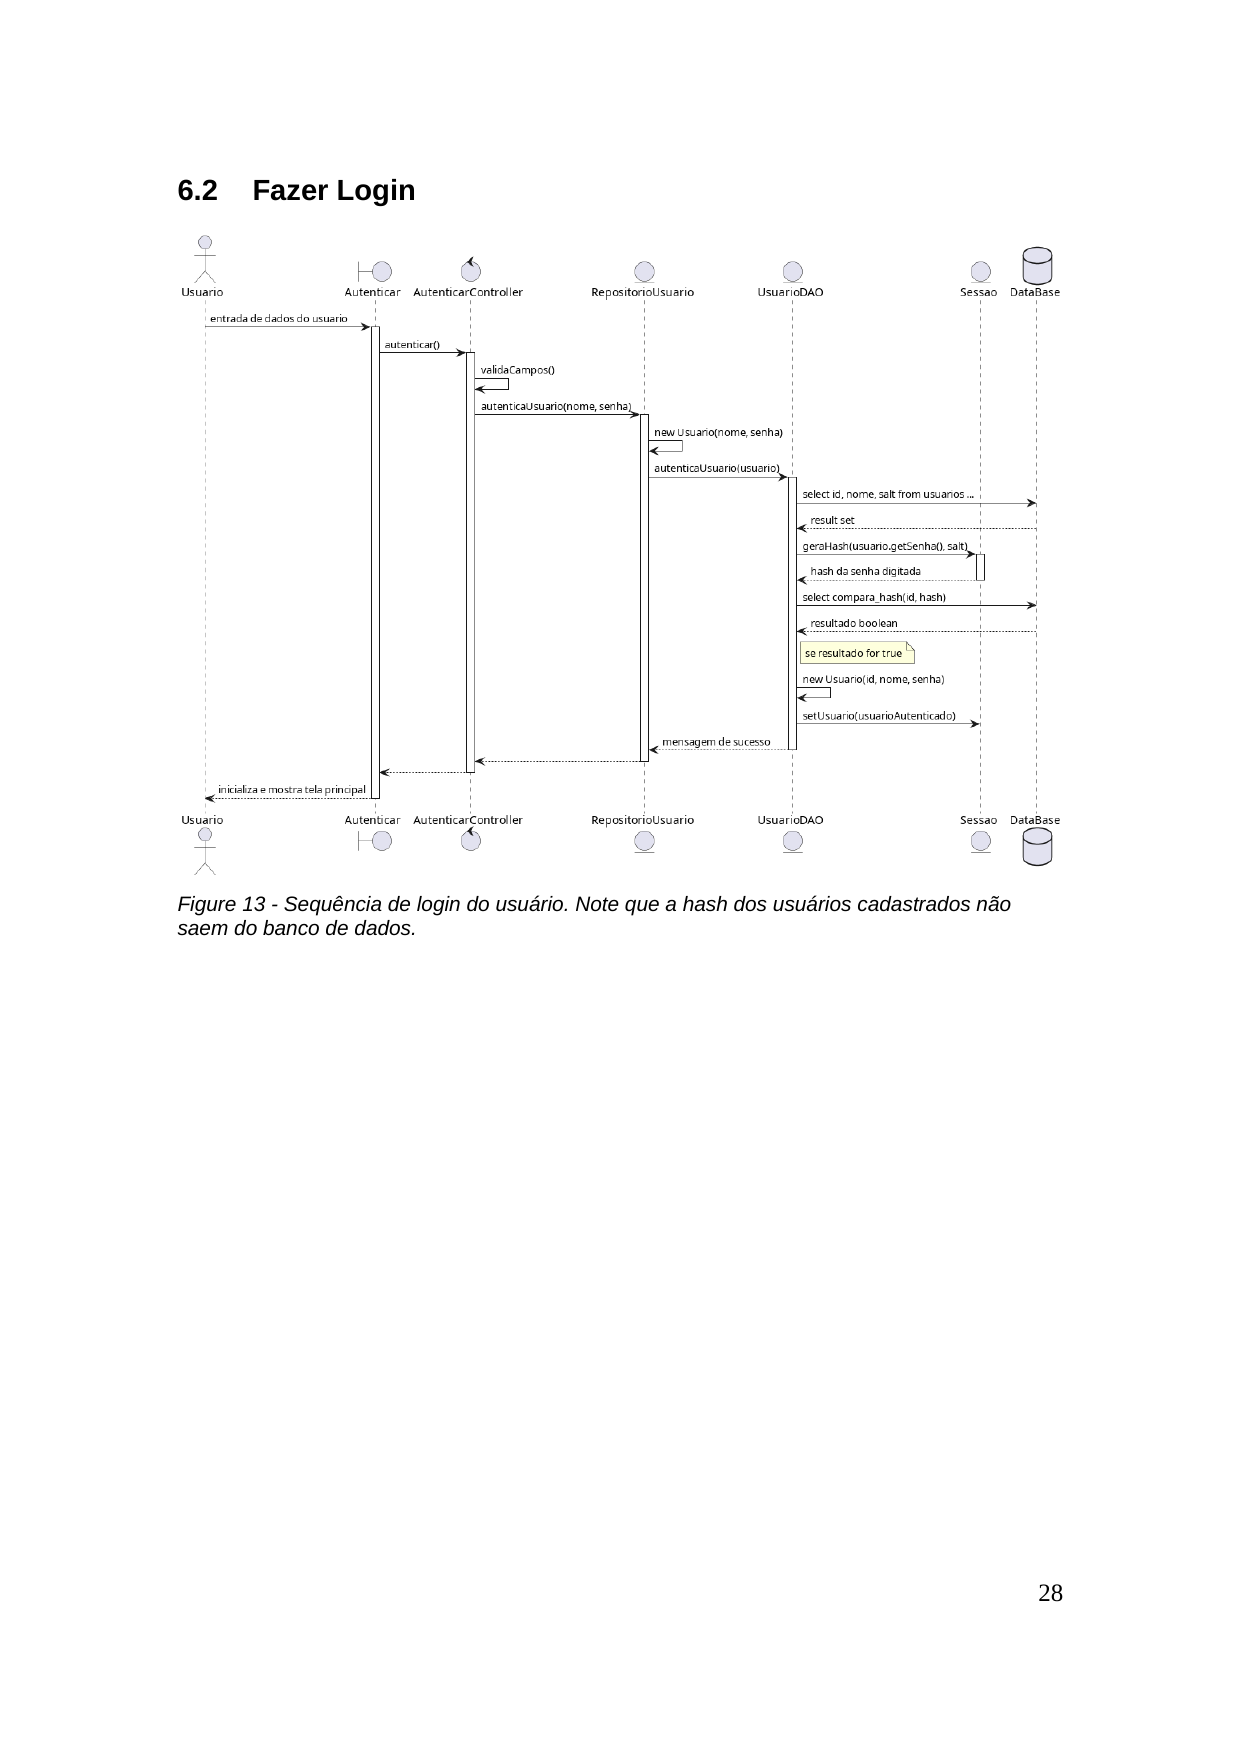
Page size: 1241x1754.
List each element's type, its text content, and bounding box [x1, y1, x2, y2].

text Figure 13 - Sequência de login do usuário. Note que a hash dos usuários cadastrados não saem do banco de dados. [177, 879, 1063, 939]
picture [177, 231, 1063, 879]
subtitle Fazer Login [177, 173, 1063, 206]
